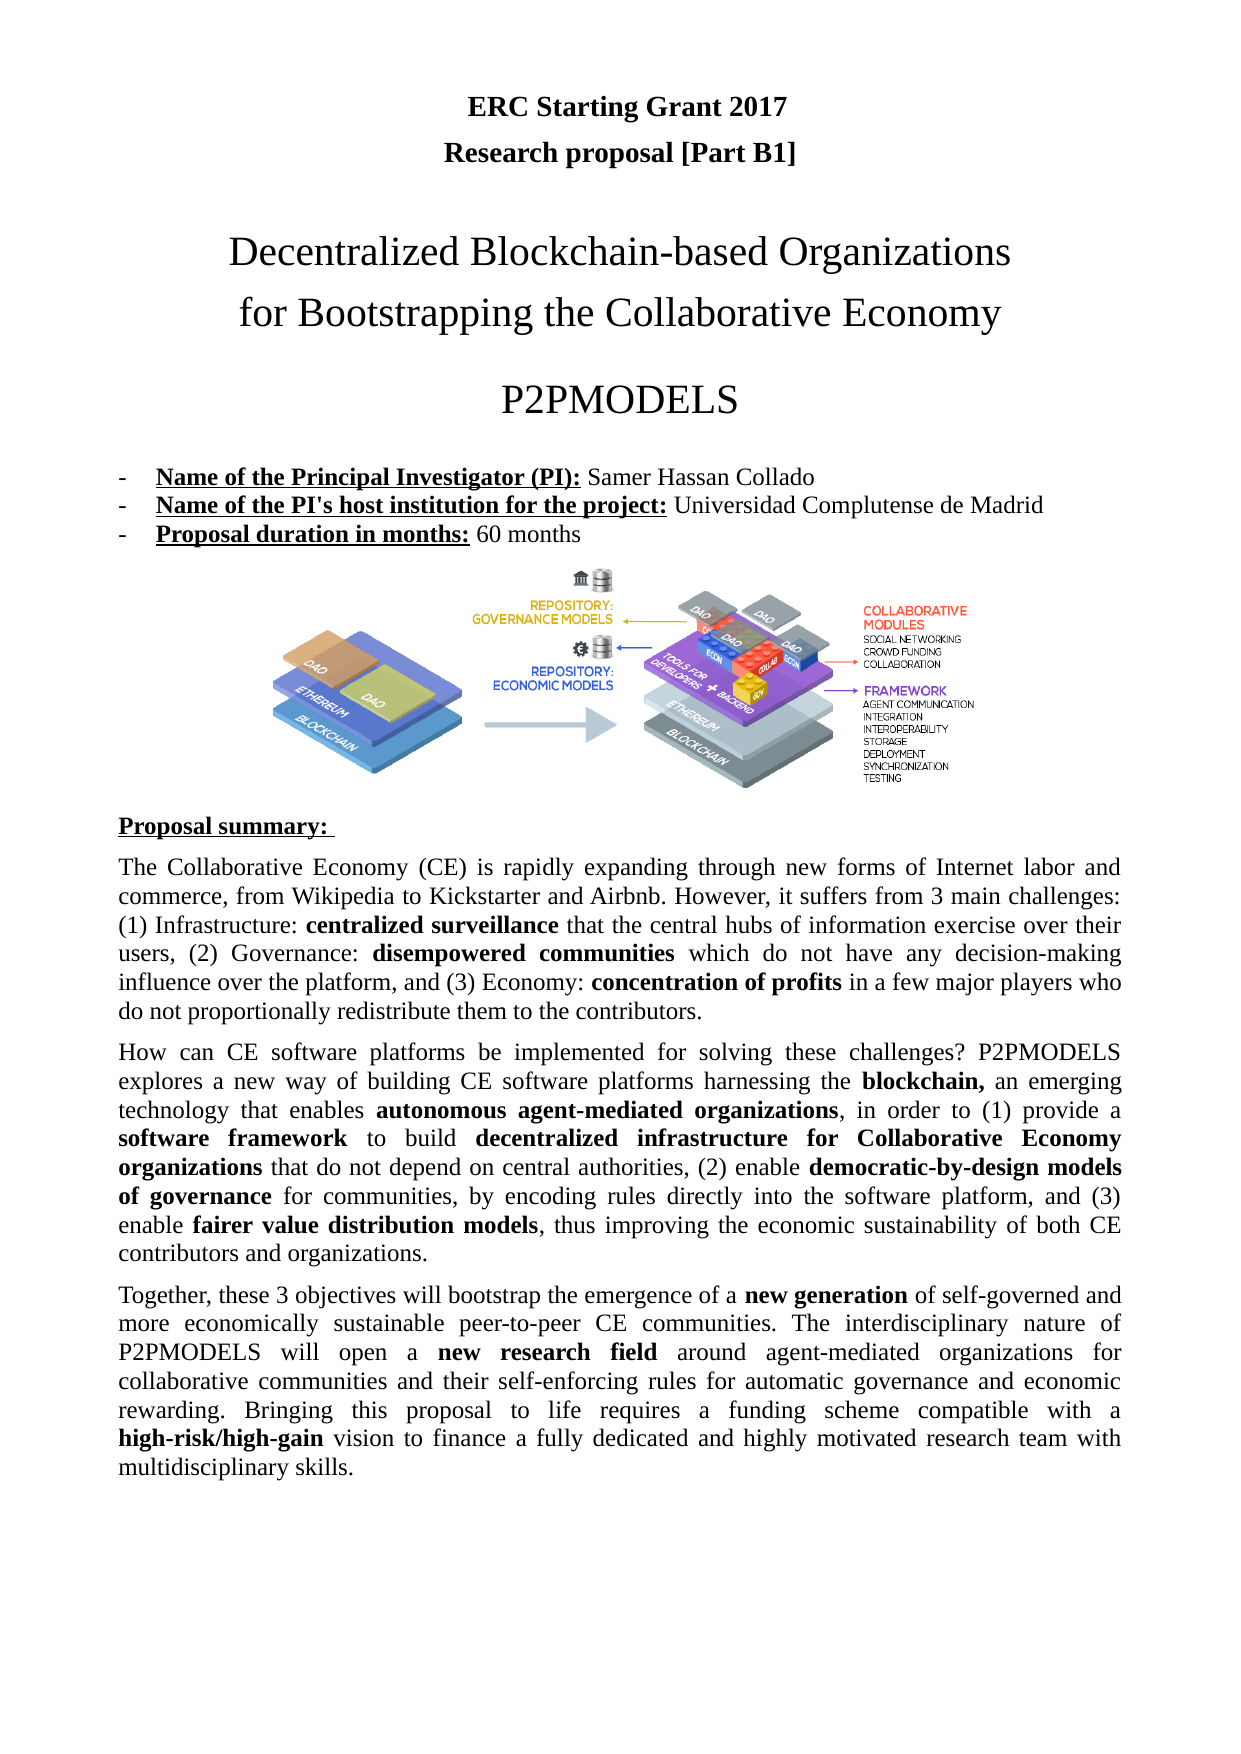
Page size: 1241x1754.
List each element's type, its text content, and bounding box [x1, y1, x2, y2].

title Research proposal [Part B1] [118, 135, 1122, 168]
text Proposal summary: [118, 811, 1122, 840]
title ERC Starting Grant 2017 [118, 89, 1122, 122]
text Together, these 3 objectives will bootstrap the emergence of a new generation of self-governed and more economically sustainable peer-to-peer CE communities. The interdisciplinary nature of P2PMODELS will open a new research field around agent-mediated organizations for collaborative communities and their self-enforcing rules for automatic governance and economic rewarding. Bringing this proposal to life requires a funding scheme compatible with a high-risk/high-gain vision to finance a fully dedicated and highly motivated research team with multidisciplinary skills. [118, 1280, 1122, 1481]
title P2PMODELS [118, 374, 1122, 422]
list Proposal duration in months: 60 months [118, 519, 1122, 548]
text How can CE software platforms be implemented for solving these challenges? P2PMODELS explores a new way of building CE software platforms harnessing the blockchain, an emerging technology that enables autonomous agent-mediated organizations, in order to (1) provide a software framework to build decentralized infrastructure for Collaborative Economy organizations that do not depend on central authorities, (2) enable democratic-by-design models of governance for communities, by encoding rules directly into the software platform, and (3) enable fairer value distribution models, thus improving the economic sustainability of both CE contributors and organizations. [118, 1037, 1122, 1267]
list Name of the PI's host institution for the project: Universidad Complutense de Madrid [118, 491, 1122, 519]
title Decentralized Blockchain-based Organizations [118, 227, 1122, 275]
picture [259, 560, 982, 799]
text The Collaborative Economy (CE) is rapidly expanding through new forms of Internet labor and commerce, from Wikipedia to Kickstarter and Airbnb. However, it suffers from 3 main challenges: (1) Infrastructure: centralized surveillance that the central hubs of information exercise over their users, (2) Governance: disempowered communities which do not have any decision-making influence over the platform, and (3) Economy: concentration of profits in a few major players who do not proportionally redistribute them to the contributors. [118, 852, 1122, 1025]
title for Bootstrapping the Collaborative Economy [118, 287, 1122, 335]
list Name of the Principal Investigator (PI): Samer Hassan Collado [118, 462, 1122, 491]
